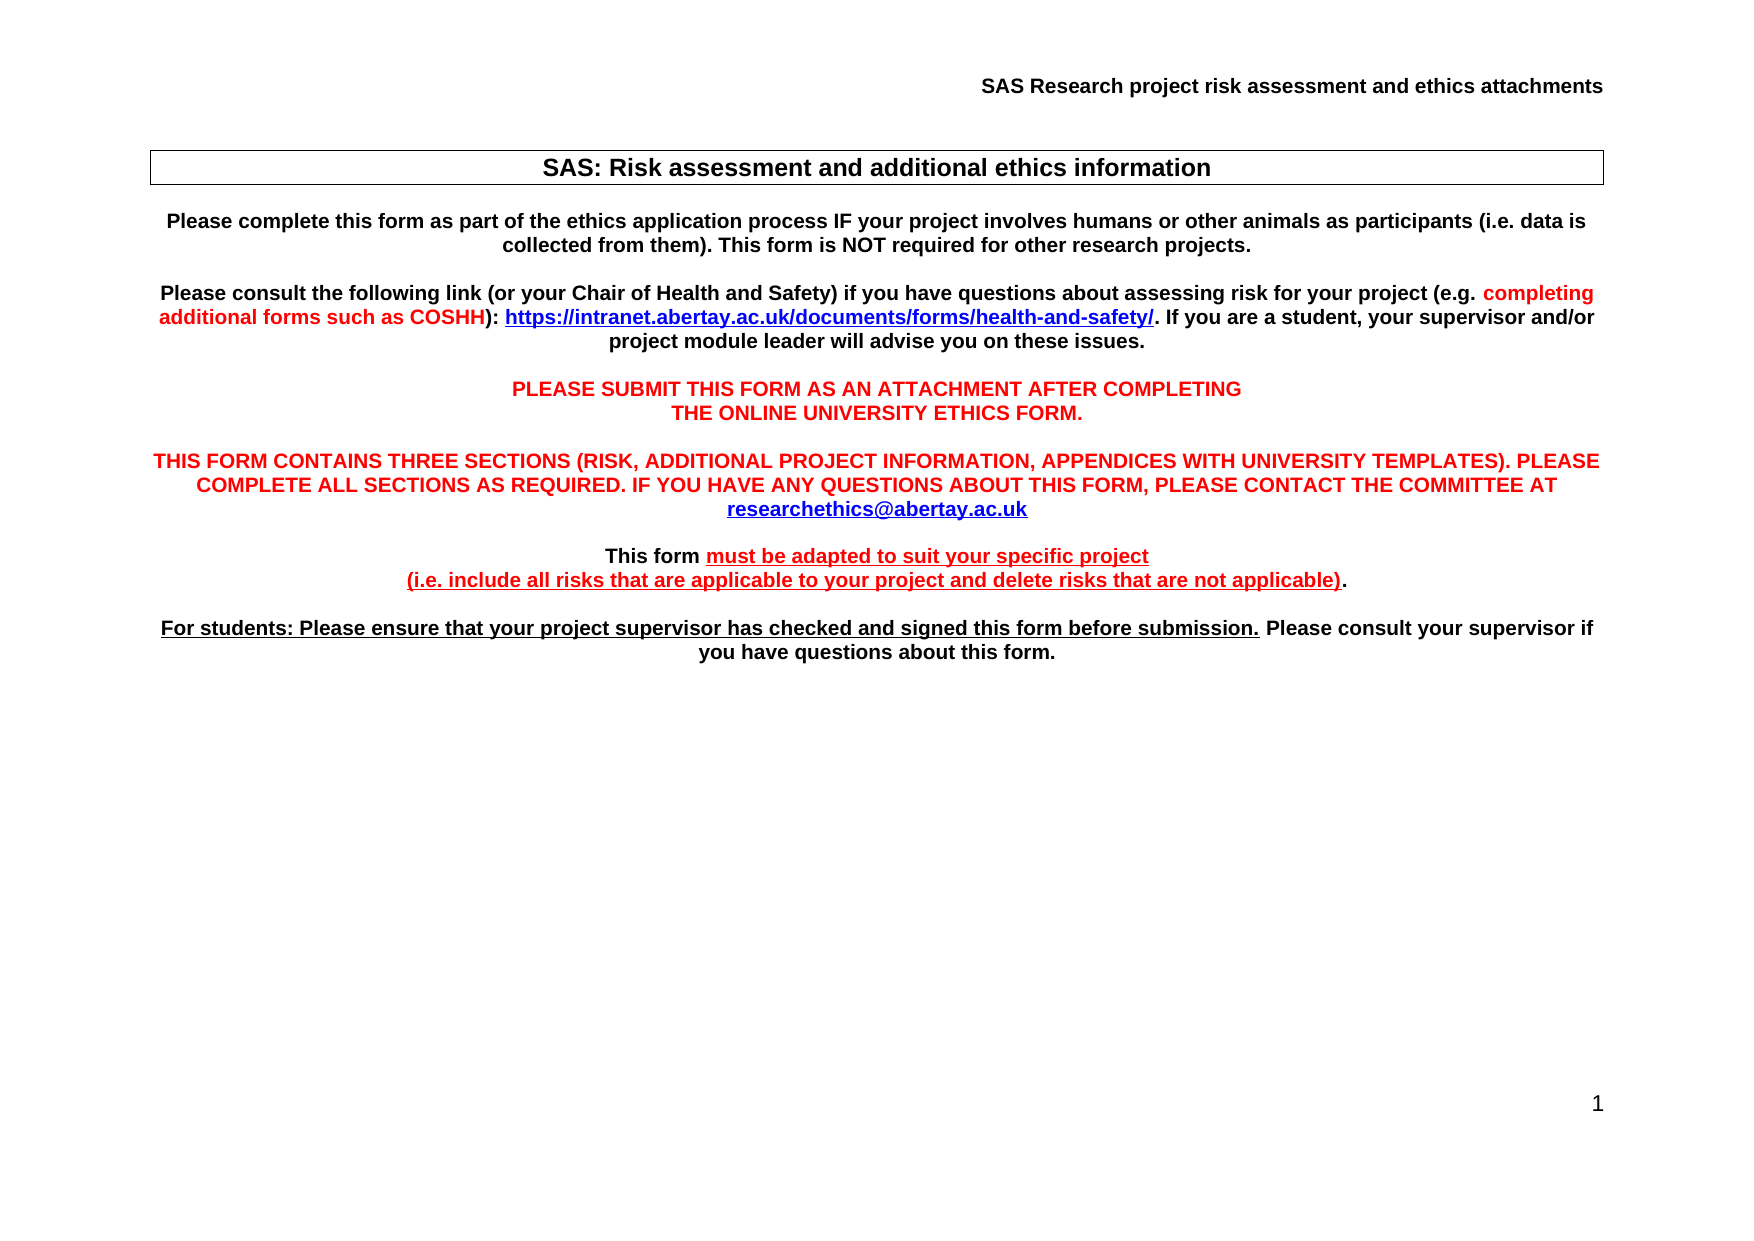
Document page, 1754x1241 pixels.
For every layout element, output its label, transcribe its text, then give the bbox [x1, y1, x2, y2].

text Please complete this form as part of the ethics application process IF your project involves humans or other animals as participants (i.e. data is collected from them). This form is NOT required for other research projects. [150, 209, 1604, 257]
text For students: Please ensure that your project supervisor has checked and signed this form before submission. Please consult your supervisor if you have questions about this form. [150, 616, 1604, 664]
text PLEASE SUBMIT THIS FORM AS AN ATTACHMENT AFTER COMPLETING [150, 377, 1604, 401]
text This form must be adapted to suit your specific project [150, 544, 1604, 568]
text (i.e. include all risks that are applicable to your project and delete risks that are not applicable). [150, 568, 1604, 592]
text THIS FORM CONTAINS THREE SECTIONS (RISK, ADDITIONAL PROJECT INFORMATION, APPENDICES WITH UNIVERSITY TEMPLATES). PLEASE COMPLETE ALL SECTIONS AS REQUIRED. IF YOU HAVE ANY QUESTIONS ABOUT THIS FORM, PLEASE CONTACT THE COMMITTEE AT researchethics@abertay.ac.uk [150, 448, 1604, 520]
text THE ONLINE UNIVERSITY ETHICS FORM. [150, 401, 1604, 424]
text SAS: Risk assessment and additional ethics information [151, 151, 1603, 184]
text Please consult the following link (or your Chair of Health and Safety) if you have questions about assessing risk for your project (e.g. completing additional forms such as COSHH): https://intranet.abertay.ac.uk/documents/forms/health-and-safety/. If you are a student, your supervisor and/or project module leader will advise you on these issues. [150, 281, 1604, 353]
